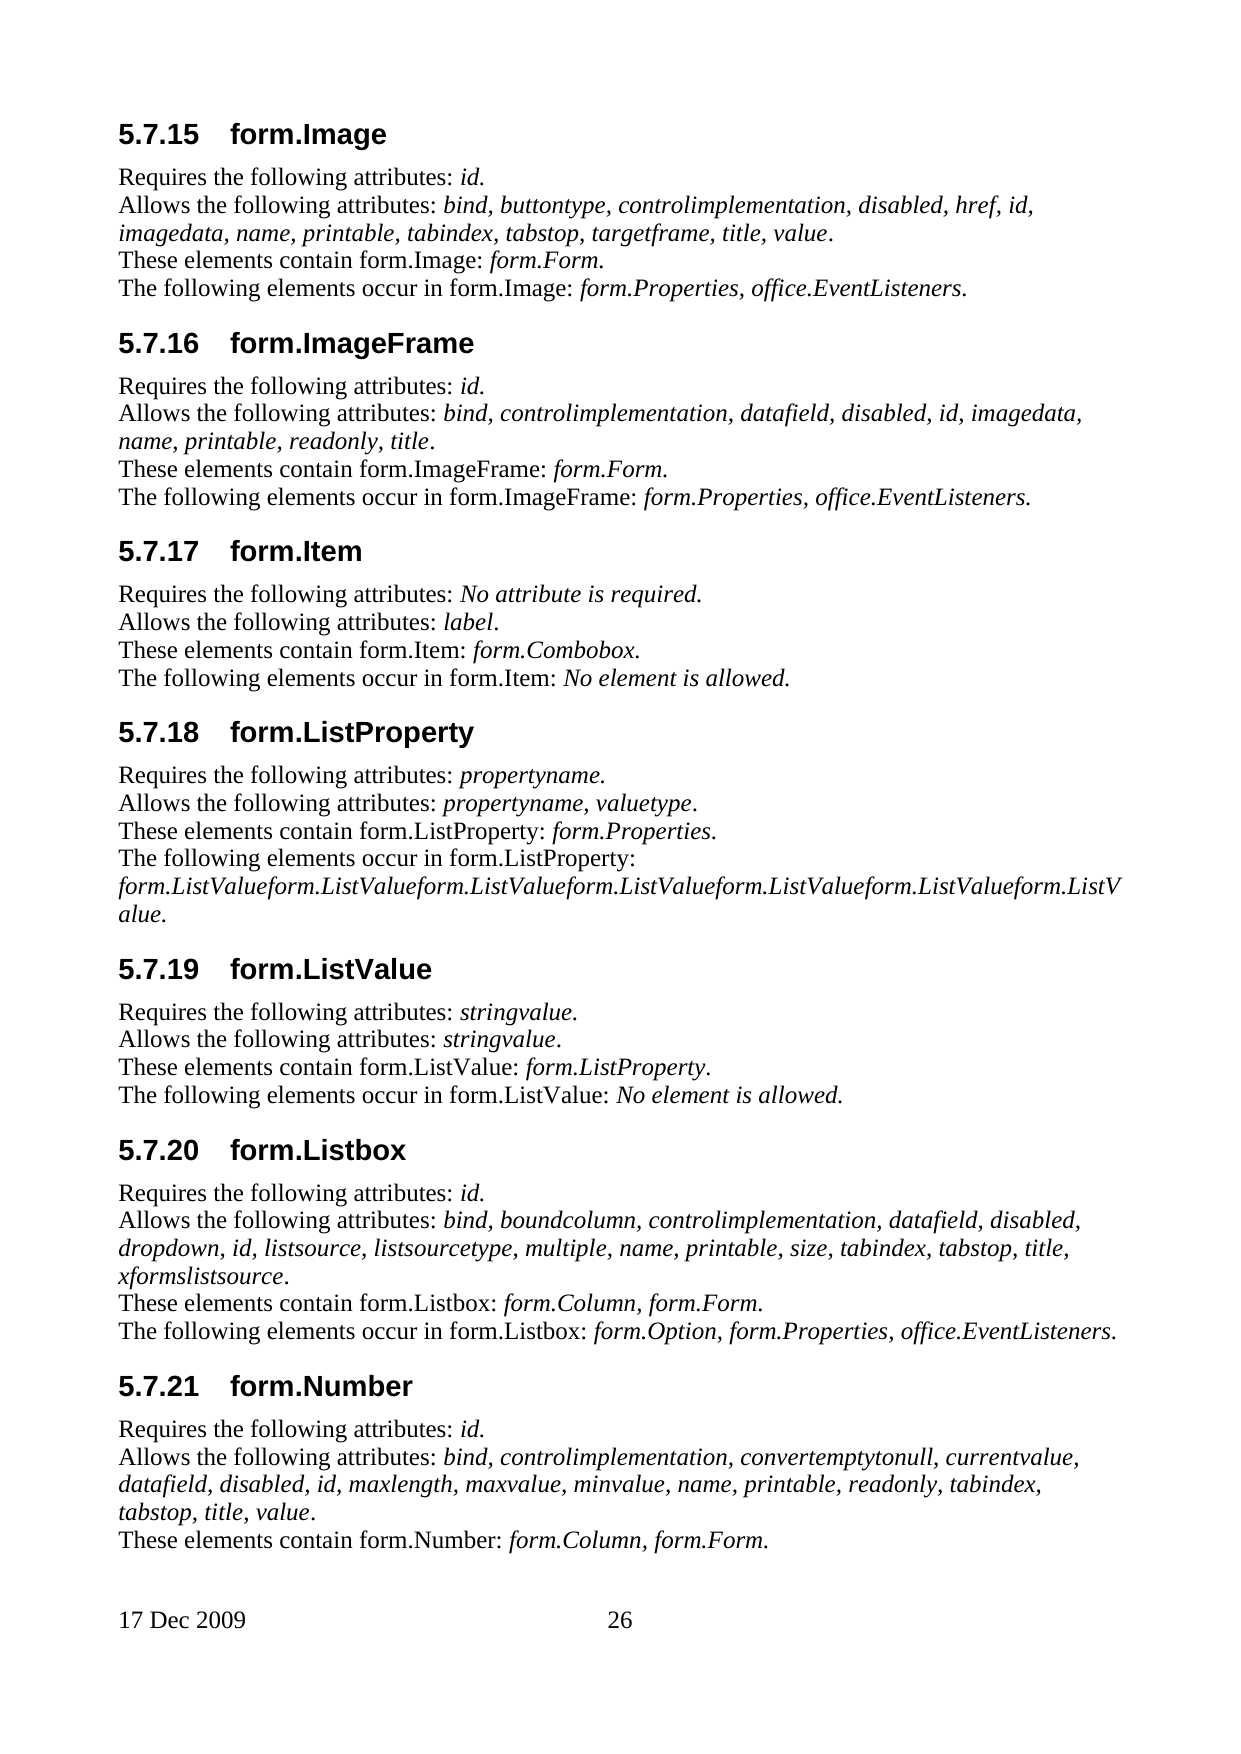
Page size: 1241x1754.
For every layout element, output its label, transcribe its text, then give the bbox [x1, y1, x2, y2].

text These elements contain form.ListProperty: form.Properties. [118, 817, 1122, 844]
text Requires the following attributes: id. [118, 163, 1122, 191]
text The following elements occur in form.Image: form.Properties, office.EventListeners. [118, 274, 1122, 302]
text Allows the following attributes: propertyname, valuetype. [118, 789, 1122, 817]
text These elements contain form.Listbox: form.Column, form.Form. [118, 1289, 1122, 1317]
text Allows the following attributes: label. [118, 608, 1122, 636]
text The following elements occur in form.ListProperty: form.ListValueform.ListValueform.ListValueform.ListValueform.ListValueform.ListValueform.ListValue. [118, 844, 1122, 928]
text Requires the following attributes: stringvalue. [118, 998, 1122, 1026]
subtitle form.Image [118, 118, 1122, 151]
text Allows the following attributes: bind, controlimplementation, datafield, disabled, id, imagedata, name, printable, readonly, title. [118, 399, 1122, 455]
text These elements contain form.Image: form.Form. [118, 246, 1122, 274]
text Requires the following attributes: id. [118, 1179, 1122, 1206]
text Allows the following attributes: bind, boundcolumn, controlimplementation, datafield, disabled, dropdown, id, listsource, listsourcetype, multiple, name, printable, size, tabindex, tabstop, title, xformslistsource. [118, 1206, 1122, 1289]
text Requires the following attributes: id. [118, 1415, 1122, 1443]
subtitle form.Listbox [118, 1134, 1122, 1166]
text These elements contain form.Number: form.Column, form.Form. [118, 1526, 1122, 1554]
subtitle form.ImageFrame [118, 327, 1122, 359]
text Allows the following attributes: bind, controlimplementation, convertemptytonull, currentvalue, datafield, disabled, id, maxlength, maxvalue, minvalue, name, printable, readonly, tabindex, tabstop, title, value. [118, 1443, 1122, 1526]
text The following elements occur in form.Item: No element is allowed. [118, 664, 1122, 691]
text Requires the following attributes: id. [118, 372, 1122, 399]
text Allows the following attributes: bind, buttontype, controlimplementation, disabled, href, id, imagedata, name, printable, tabindex, tabstop, targetframe, title, value. [118, 191, 1122, 246]
text These elements contain form.Item: form.Combobox. [118, 636, 1122, 664]
subtitle form.ListProperty [118, 716, 1122, 749]
text The following elements occur in form.ImageFrame: form.Properties, office.EventListeners. [118, 483, 1122, 510]
text The following elements occur in form.ListValue: No element is allowed. [118, 1081, 1122, 1109]
text Allows the following attributes: stringvalue. [118, 1026, 1122, 1053]
subtitle form.Number [118, 1370, 1122, 1403]
text The following elements occur in form.Listbox: form.Option, form.Properties, office.EventListeners. [118, 1317, 1122, 1345]
subtitle form.ListValue [118, 953, 1122, 985]
text These elements contain form.ImageFrame: form.Form. [118, 455, 1122, 483]
text Requires the following attributes: propertyname. [118, 761, 1122, 789]
text These elements contain form.ListValue: form.ListProperty. [118, 1053, 1122, 1081]
text Requires the following attributes: No attribute is required. [118, 581, 1122, 608]
subtitle form.Item [118, 535, 1122, 568]
